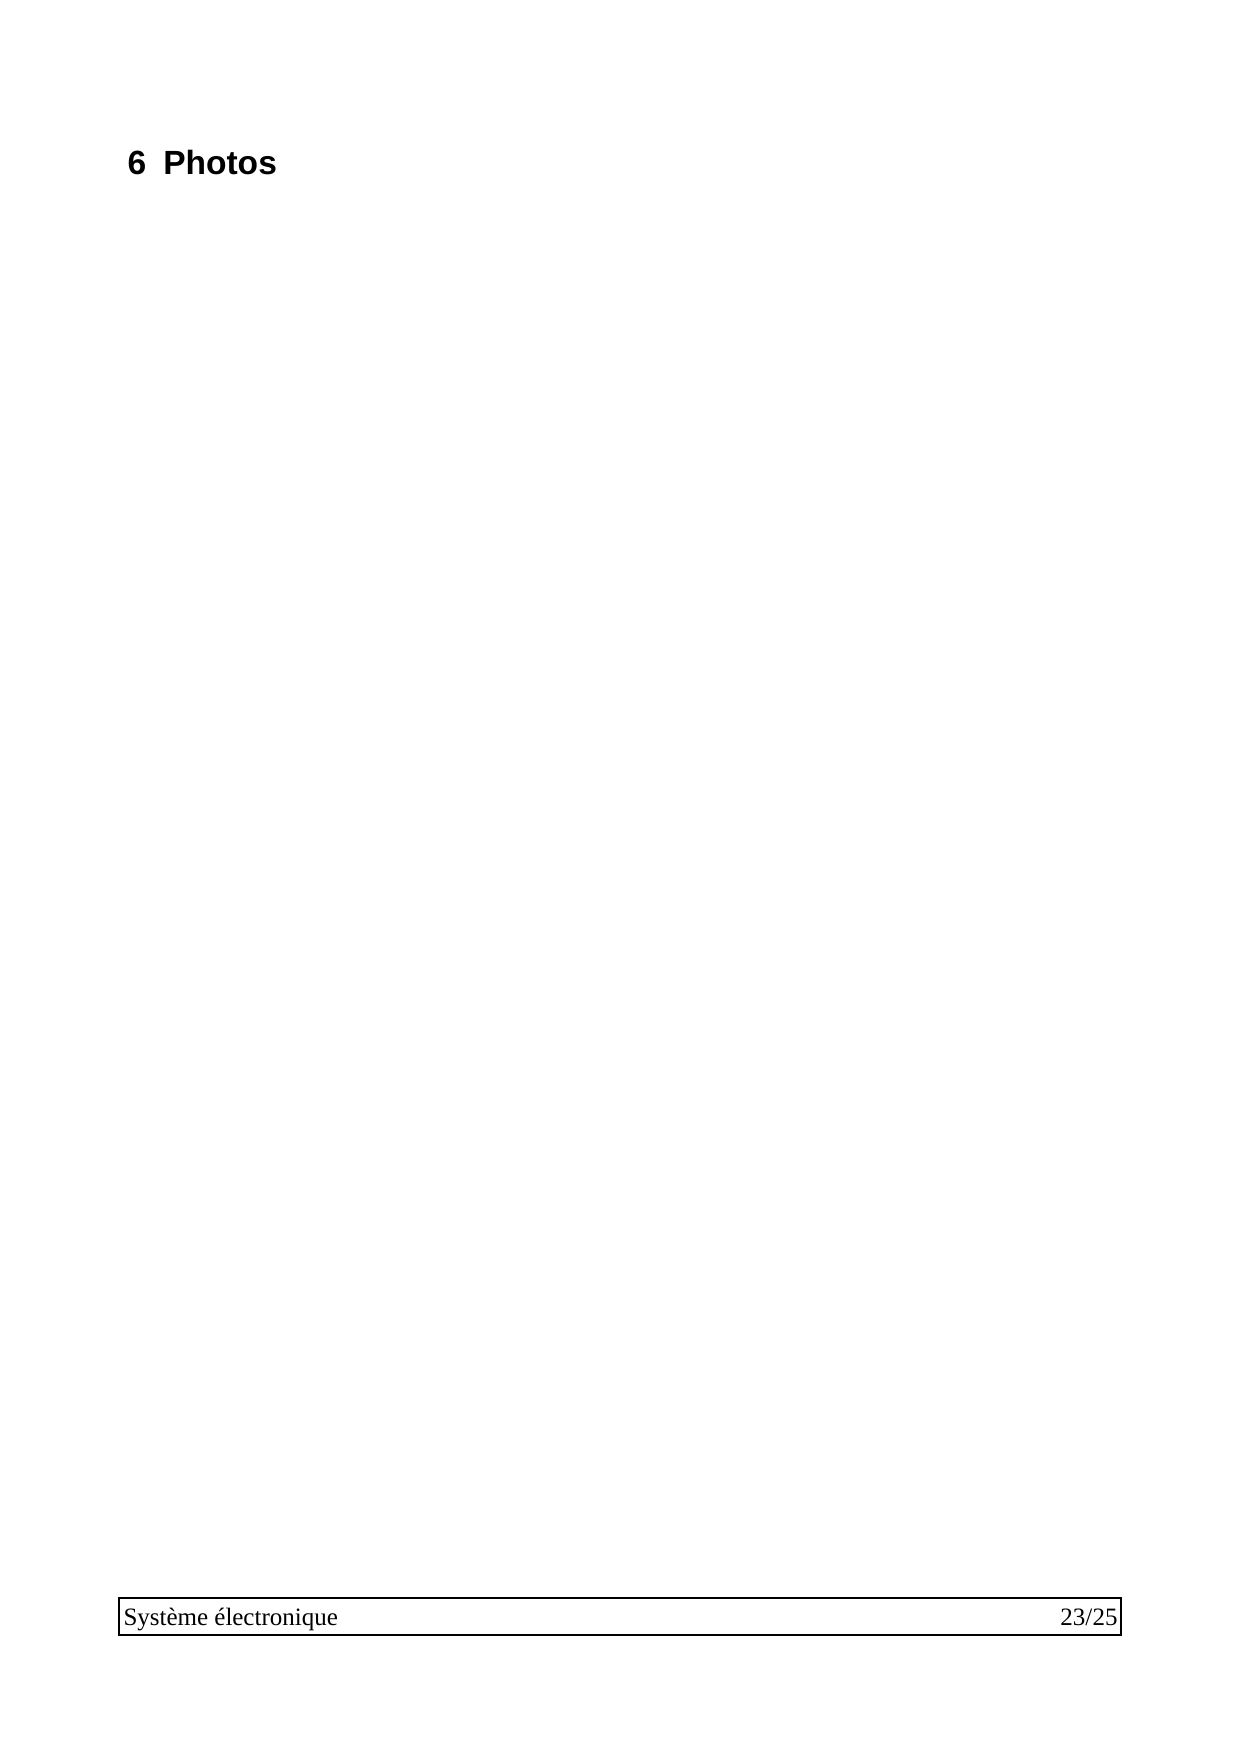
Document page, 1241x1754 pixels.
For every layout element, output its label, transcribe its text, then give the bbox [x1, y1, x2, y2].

subtitle Photos [118, 143, 1122, 182]
